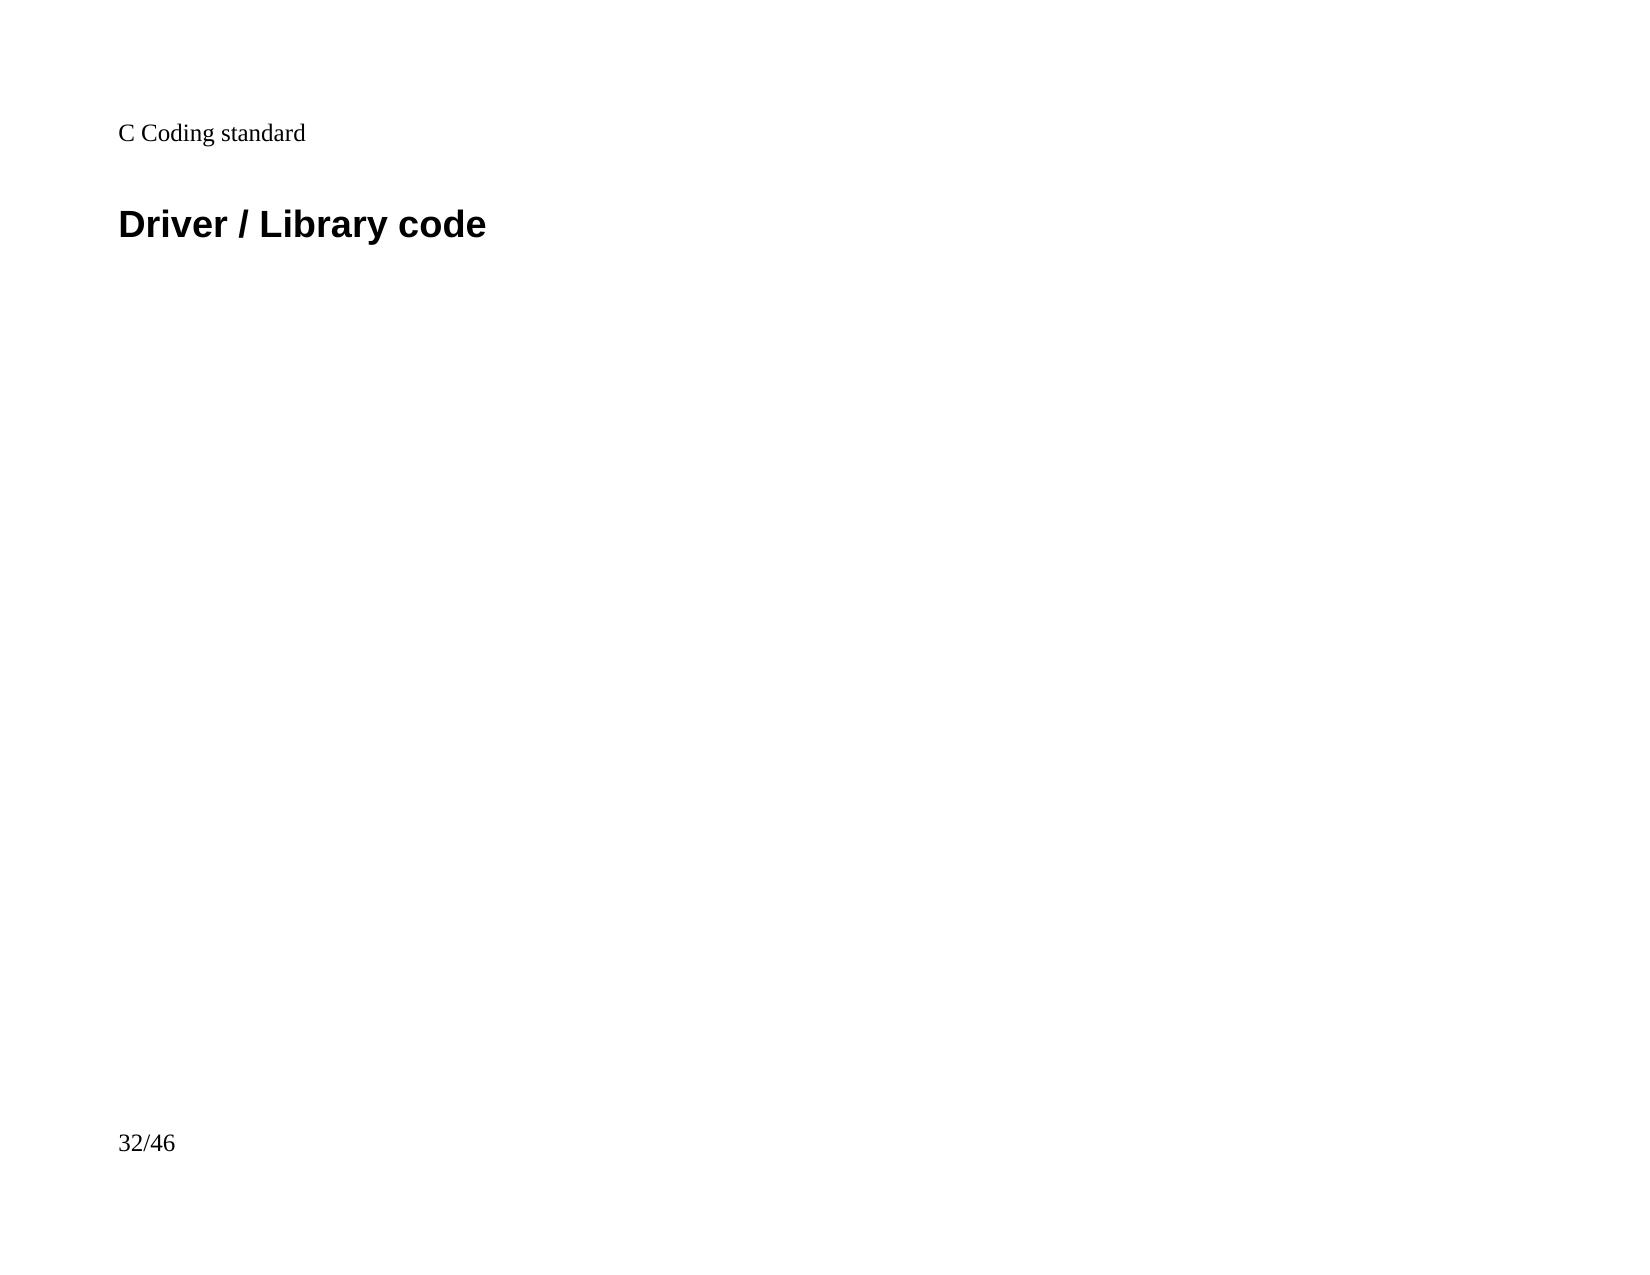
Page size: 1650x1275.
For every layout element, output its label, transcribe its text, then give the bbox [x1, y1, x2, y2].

subtitle Driver / Library code [118, 201, 1532, 245]
